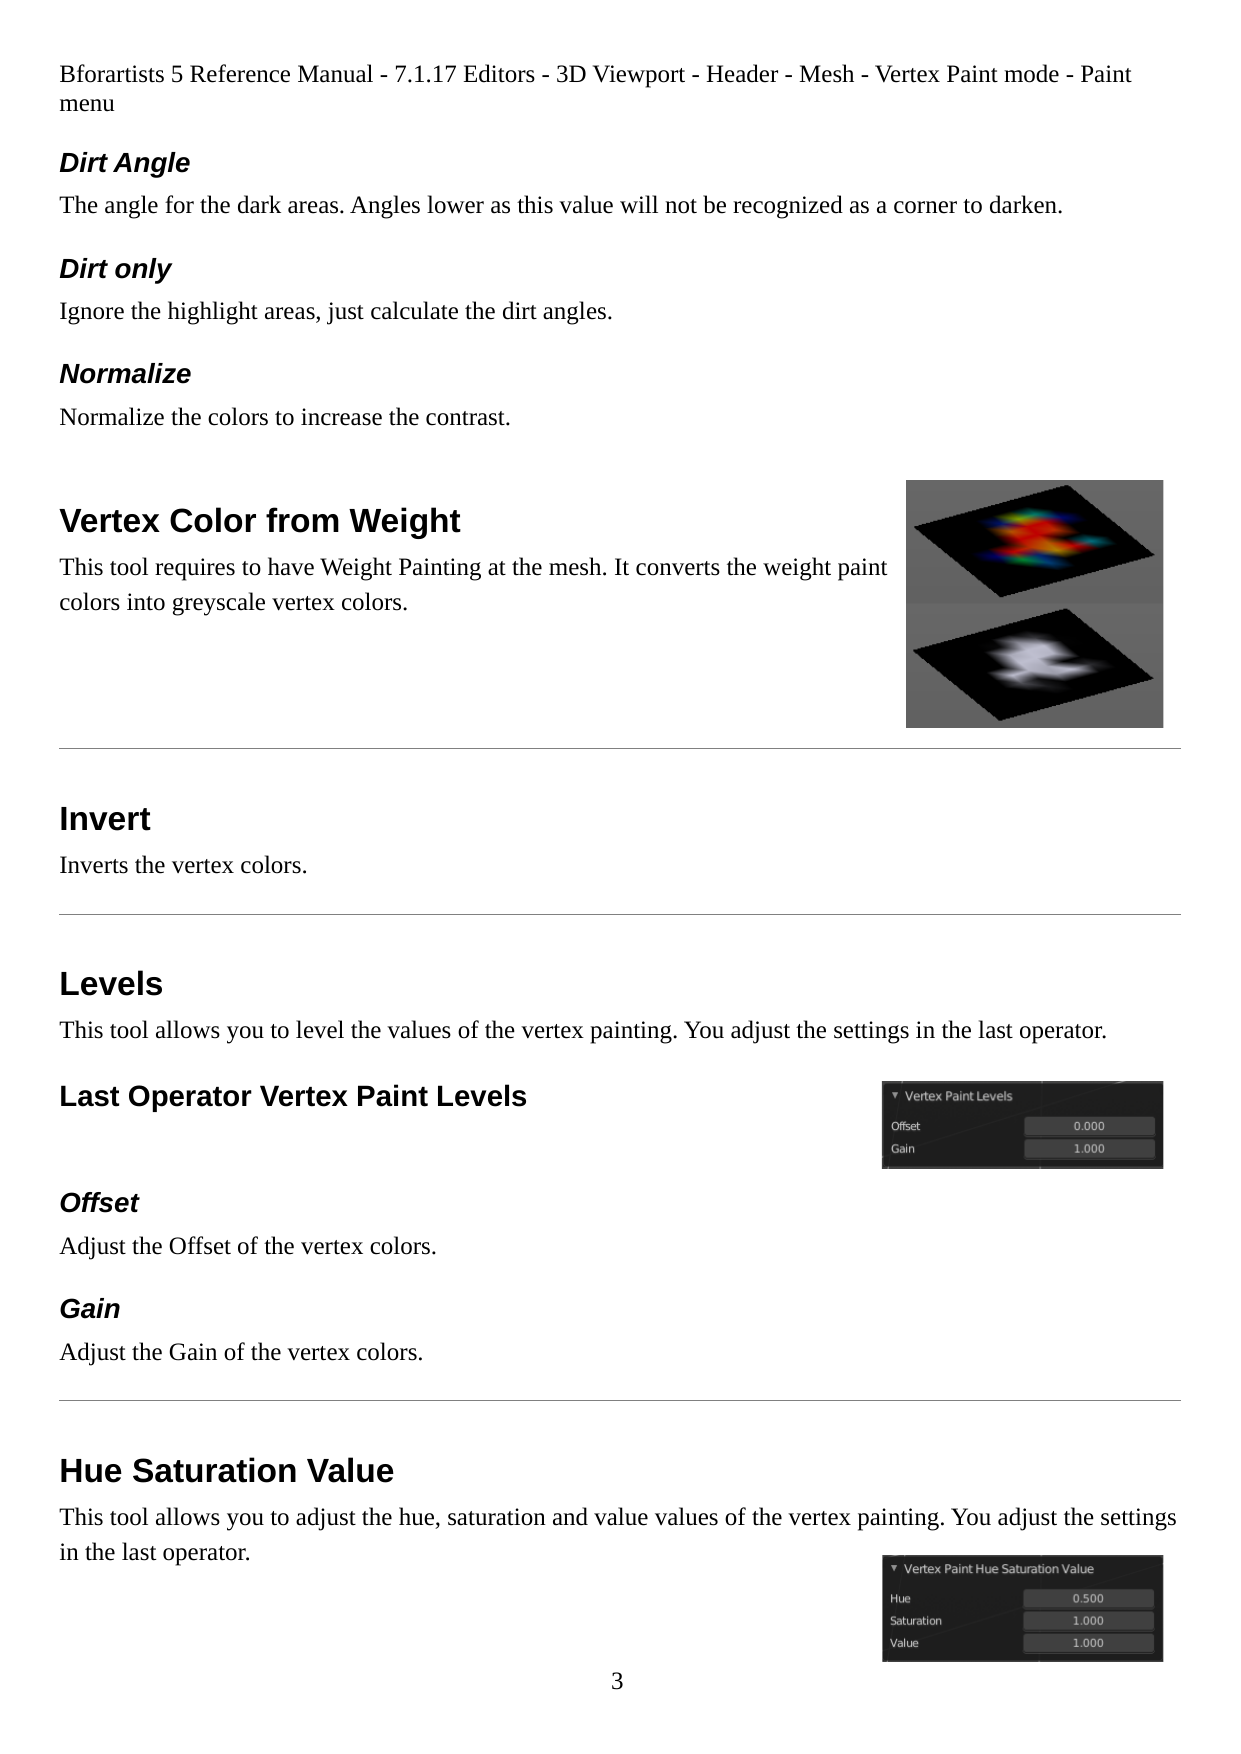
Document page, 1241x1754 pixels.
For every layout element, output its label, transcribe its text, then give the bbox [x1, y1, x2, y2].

subtitle [1164, 501, 1181, 539]
text This tool allows you to adjust the hue, saturation and value values of the vertex painting. You adjust the settings in the last operator. [59, 1502, 1181, 1565]
picture [906, 480, 1164, 728]
text Normalize the colors to increase the contrast. [59, 402, 1181, 431]
text The angle for the dark areas. Angles lower as this value will not be recognized as a corner to darken. [59, 190, 1181, 219]
subtitle Invert [59, 799, 1181, 837]
text This tool requires to have Weight Painting at the mesh. It converts the weight paint colors into greyscale vertex colors. [59, 552, 906, 615]
picture [881, 1081, 1164, 1169]
subtitle Last Operator Vertex Paint Levels [59, 1079, 1181, 1112]
subtitle Dirt Angle [59, 146, 1181, 178]
text Adjust the Offset of the vertex colors. [59, 1231, 1181, 1260]
subtitle Dirt only [59, 252, 1181, 284]
subtitle Gain [59, 1292, 1181, 1324]
subtitle Offset [59, 1187, 1181, 1218]
text This tool allows you to level the values of the vertex painting. You adjust the settings in the last operator. [59, 1015, 1181, 1044]
text Inverts the vertex colors. [59, 850, 1181, 879]
subtitle Vertex Color from Weight [59, 501, 906, 539]
subtitle Normalize [59, 358, 1181, 390]
text Ignore the highlight areas, just calculate the dirt angles. [59, 296, 1181, 325]
subtitle Levels [59, 964, 1181, 1003]
picture [882, 1555, 1164, 1662]
text Adjust the Gain of the vertex colors. [59, 1337, 1181, 1366]
subtitle Hue Saturation Value [59, 1451, 1181, 1489]
